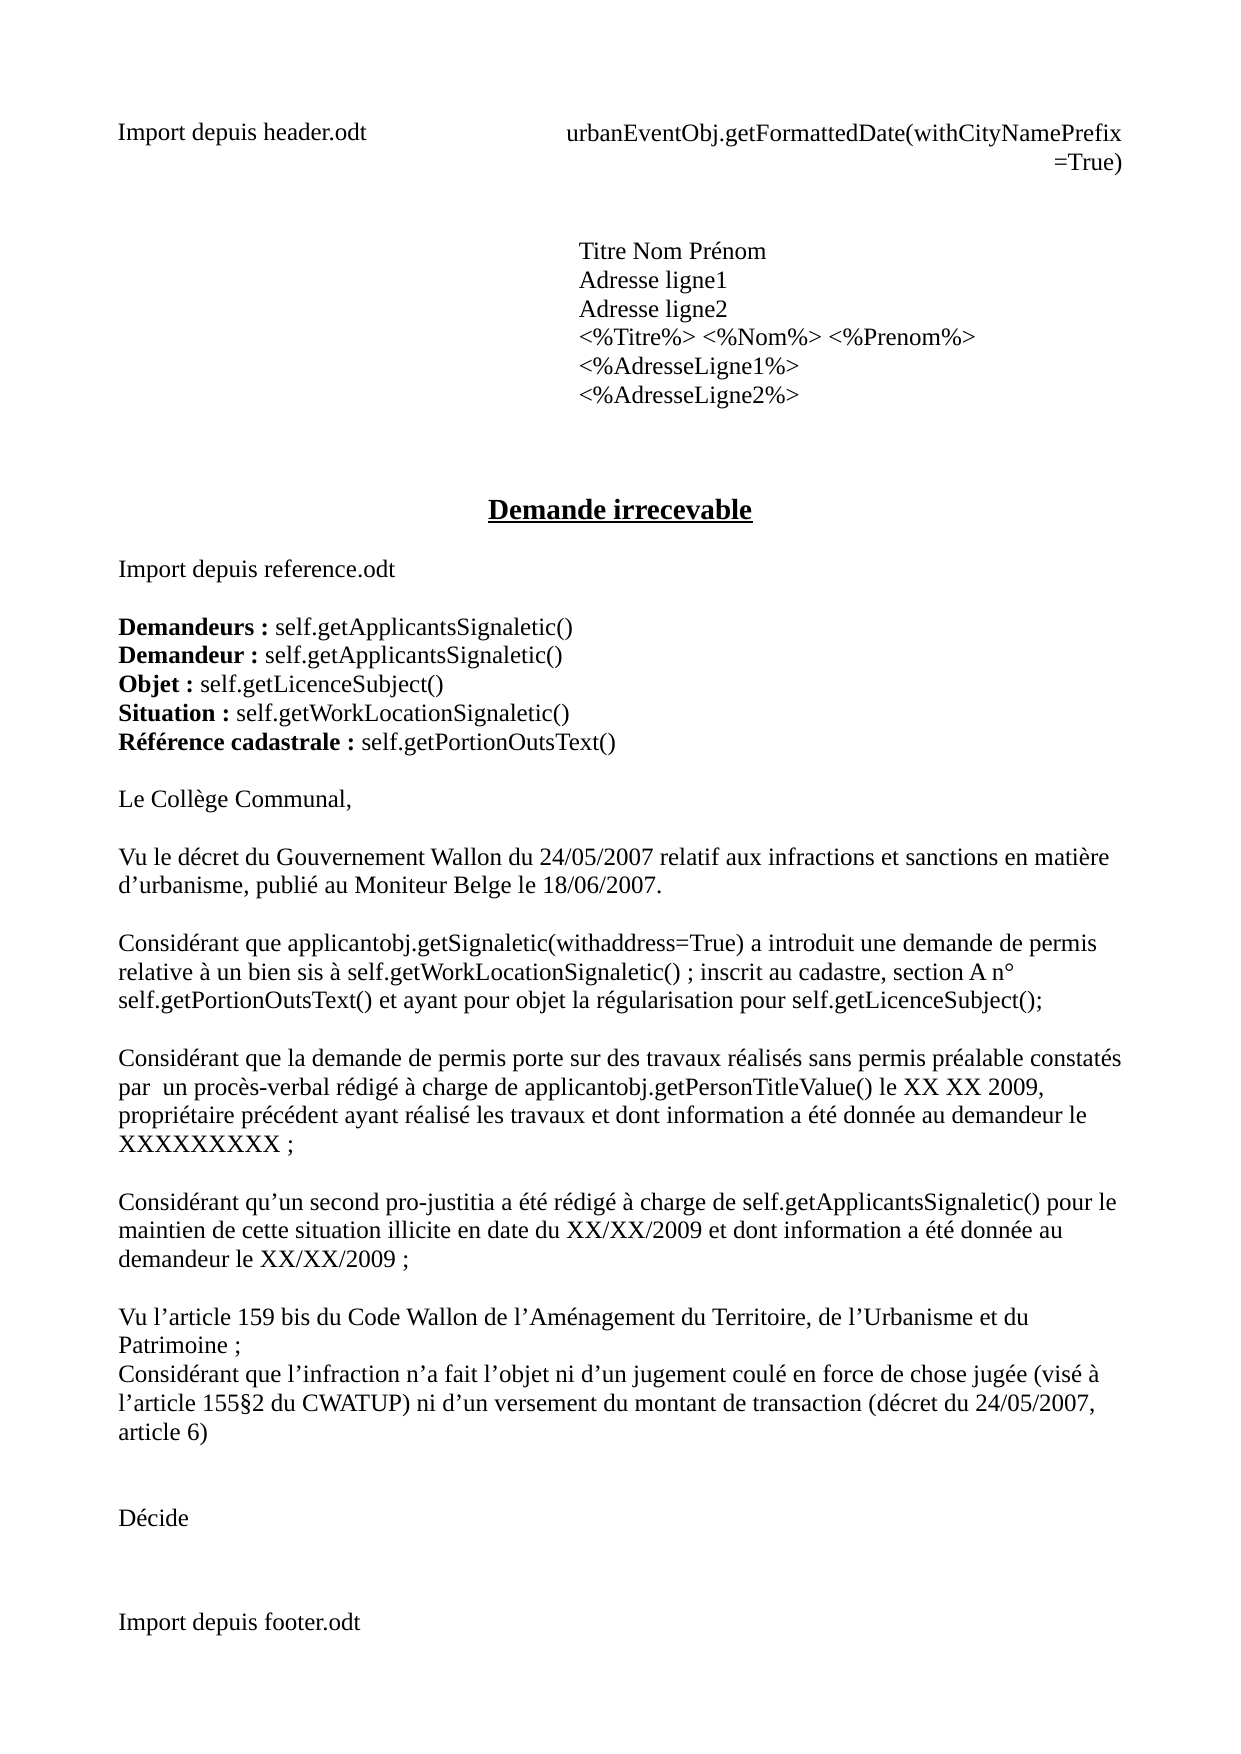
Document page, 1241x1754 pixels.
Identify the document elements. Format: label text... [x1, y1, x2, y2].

text Décide [118, 1503, 1122, 1532]
text Import depuis header.odt [117, 117, 538, 146]
text Objet : self.getLicenceSubject() [118, 669, 1122, 698]
text Demandeur : self.getApplicantsSignaletic() [118, 640, 1122, 669]
text urbanEventObj.getFormattedDate(withCityNamePrefix=True) [117, 118, 1122, 426]
text Considérant que applicantobj.getSignaletic(withaddress=True) a introduit une demande de permis relative à un bien sis à self.getWorkLocationSignaletic() ; inscrit au cadastre, section A n° self.getPortionOutsText() et ayant pour objet la régularisation pour self.getLicenceSubject(); [118, 928, 1122, 1014]
text <%Titre%> <%Nom%> <%Prenom%> <%AdresseLigne1%> <%AdresseLigne2%> [578, 322, 1081, 409]
text Considérant que l’infraction n’a fait l’objet ni d’un jugement coulé en force de chose jugée (visé à l’article 155§2 du CWATUP) ni d’un versement du montant de transaction (décret du 24/05/2007, article 6) [118, 1359, 1122, 1445]
text Situation : self.getWorkLocationSignaletic() [118, 698, 1122, 727]
text Considérant que la demande de permis porte sur des travaux réalisés sans permis préalable constatés par un procès-verbal rédigé à charge de applicantobj.getPersonTitleValue() le XX XX 2009, propriétaire précédent ayant réalisé les travaux et dont information a été donnée au demandeur le XXXXXXXXX ; [118, 1043, 1122, 1158]
text Le Collège Communal, [118, 784, 1122, 813]
text Vu l’article 159 bis du Code Wallon de l’Aménagement du Territoire, de l’Urbanisme et du Patrimoine ; [118, 1302, 1122, 1359]
text Référence cadastrale : self.getPortionOutsText() [118, 727, 1122, 755]
text Considérant qu’un second pro-justitia a été rédigé à charge de self.getApplicantsSignaletic() pour le maintien de cette situation illicite en date du XX/XX/2009 et dont information a été donnée au demandeur le XX/XX/2009 ; [118, 1187, 1122, 1273]
text Titre Nom Prénom Adresse ligne1 Adresse ligne2 [578, 236, 1081, 322]
title Demande irrecevable [118, 492, 1122, 525]
text Import depuis reference.odt [118, 554, 1122, 583]
text Demandeurs : self.getApplicantsSignaletic() [118, 612, 1122, 640]
text Vu le décret du Gouvernement Wallon du 24/05/2007 relatif aux infractions et sanctions en matière d’urbanisme, publié au Moniteur Belge le 18/06/2007. [118, 842, 1122, 899]
